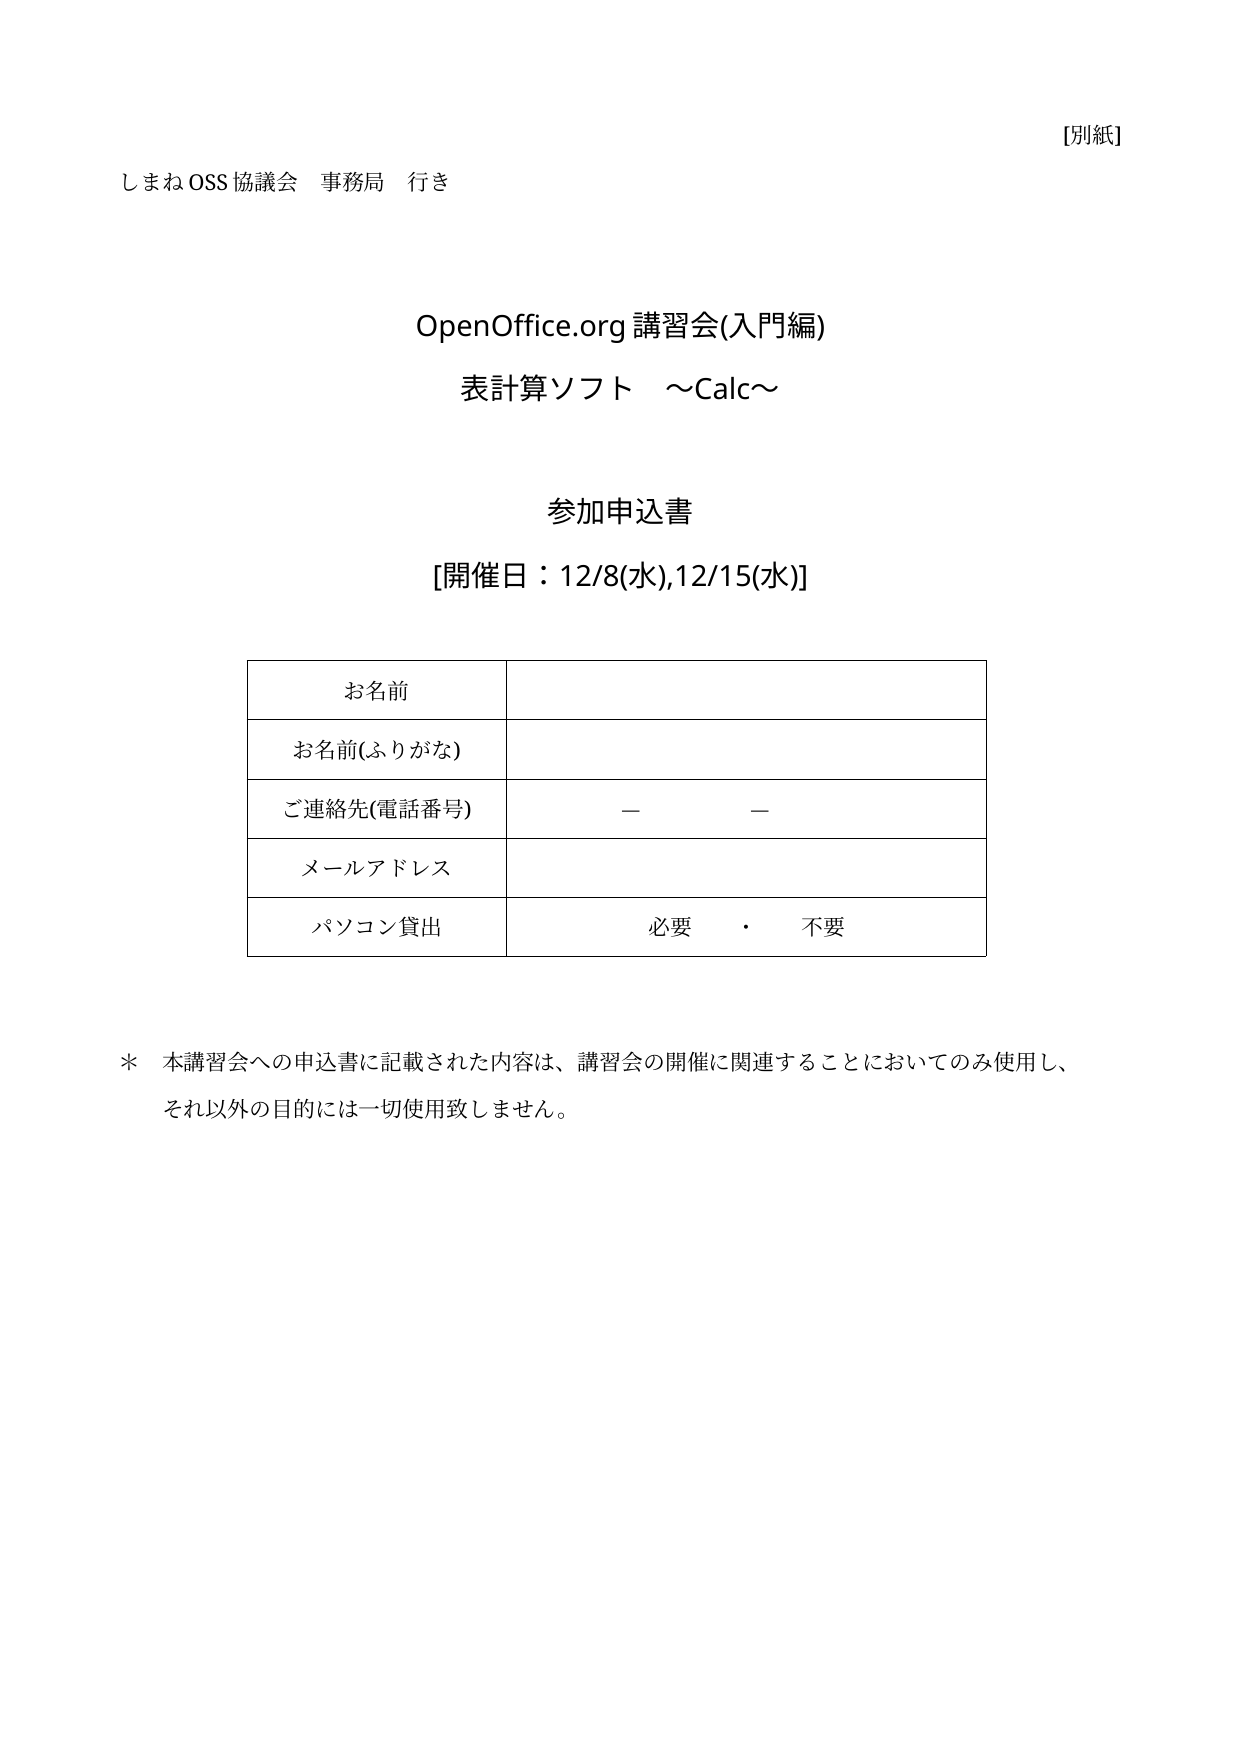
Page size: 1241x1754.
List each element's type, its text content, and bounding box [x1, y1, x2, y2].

table_cell 必要 ・ 不要 [507, 898, 986, 956]
text しまねOSS協議会 事務局 行き [118, 165, 1122, 197]
text [開催日：12/8(水),12/15(水)] [118, 552, 1122, 594]
text 表計算ソフト 〜Calc〜 [118, 366, 1122, 408]
table_cell [507, 839, 986, 897]
table_cell [507, 720, 986, 778]
text OpenOffice.org講習会(入門編) [118, 302, 1122, 344]
table_header [507, 661, 986, 719]
table_header お名前 [248, 661, 506, 719]
text [別紙] [118, 118, 1122, 150]
text 参加申込書 [118, 489, 1122, 531]
table_cell お名前(ふりがな) [248, 720, 506, 778]
table_cell メールアドレス [248, 839, 506, 897]
table_cell ご連絡先(電話番号) [248, 780, 506, 837]
table_cell — — [507, 780, 986, 837]
table_cell パソコン貸出 [248, 898, 506, 956]
text それ以外の目的には一切使用致しません。 [118, 1092, 1122, 1124]
text ＊ 本講習会への申込書に記載された内容は、講習会の開催に関連することにおいてのみ使用し、 [118, 1045, 1122, 1077]
